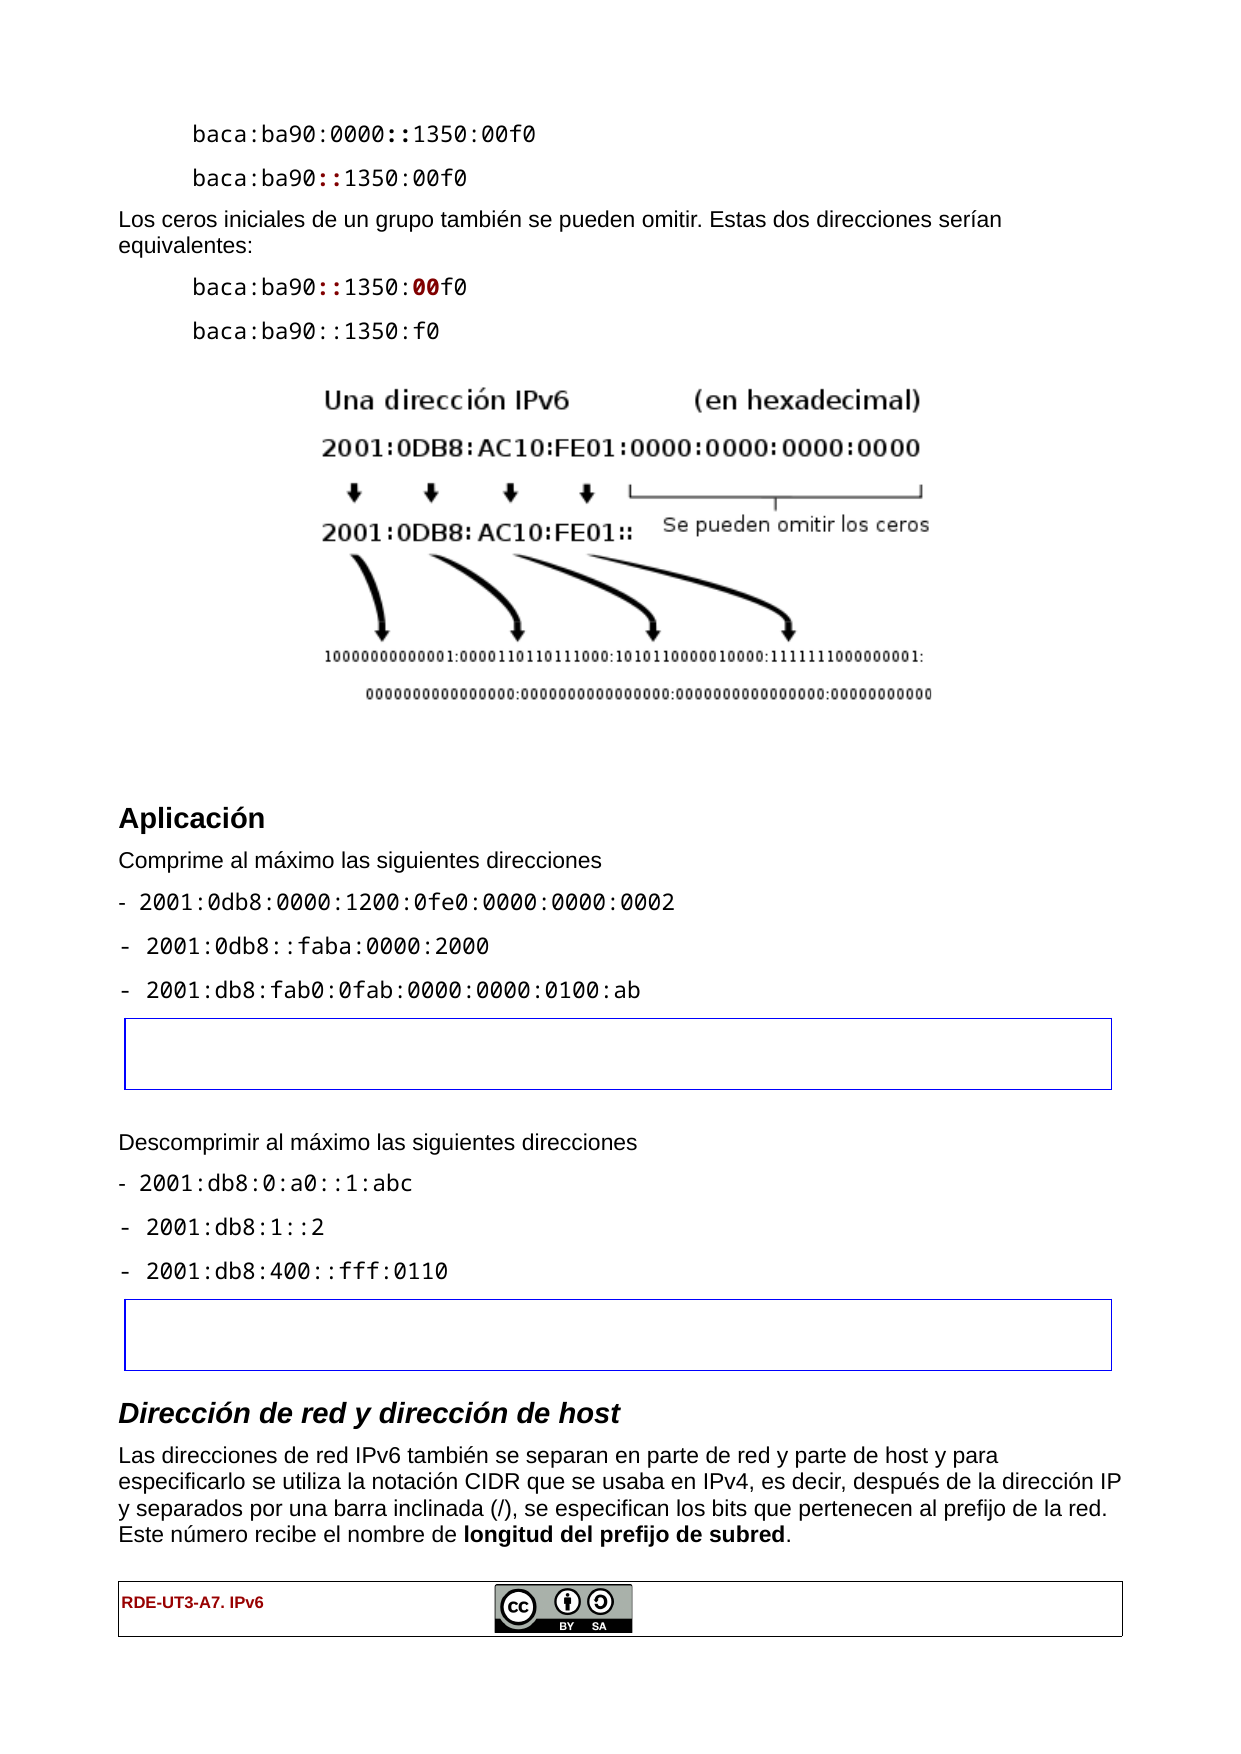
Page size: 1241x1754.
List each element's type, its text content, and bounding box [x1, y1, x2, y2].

text baca:ba90::1350:00f0 [192, 162, 1122, 193]
text ‐ 2001:db8:fab0:0fab:0000:0000:0100:ab [118, 974, 1122, 1005]
text ‐ 2001:db8:400::fff:0110 [118, 1255, 1122, 1286]
text Comprime al máximo las siguientes direcciones [118, 847, 1122, 874]
text Los ceros iniciales de un grupo también se pueden omitir. Estas dos direcciones serían equivalentes: [118, 206, 1122, 258]
picture [309, 358, 932, 731]
subtitle Aplicación [118, 801, 1122, 835]
text baca:ba90::1350:f0 [192, 314, 1122, 346]
text ‐ 2001:db8:1::2 [118, 1211, 1122, 1242]
text Las direcciones de red IPv6 también se separan en parte de red y parte de host y para especificarlo se utiliza la notación CIDR que se usaba en IPv4, es decir, después de la dirección IP y separados por una barra inclinada (/), se especifican los bits que pertenecen al prefijo de la red. Este número recibe el nombre de longitud del prefijo de subred. [118, 1442, 1122, 1547]
table_header [126, 1300, 1111, 1370]
table_header [126, 1019, 1111, 1088]
text Descomprimir al máximo las siguientes direcciones [118, 1128, 1122, 1155]
text ‐ 2001:0db8:0000:1200:0fe0:0000:0000:0002 [118, 886, 1122, 917]
text baca:ba90::1350:00f0 [192, 271, 1122, 302]
text ‐ 2001:db8:0:a0::1:abc [118, 1167, 1122, 1198]
text ‐ 2001:0db8::faba:0000:2000 [118, 930, 1122, 961]
picture [494, 1584, 633, 1633]
subtitle Dirección de red y dirección de host [118, 1396, 1122, 1429]
text baca:ba90:0000::1350:00f0 [192, 118, 1122, 149]
